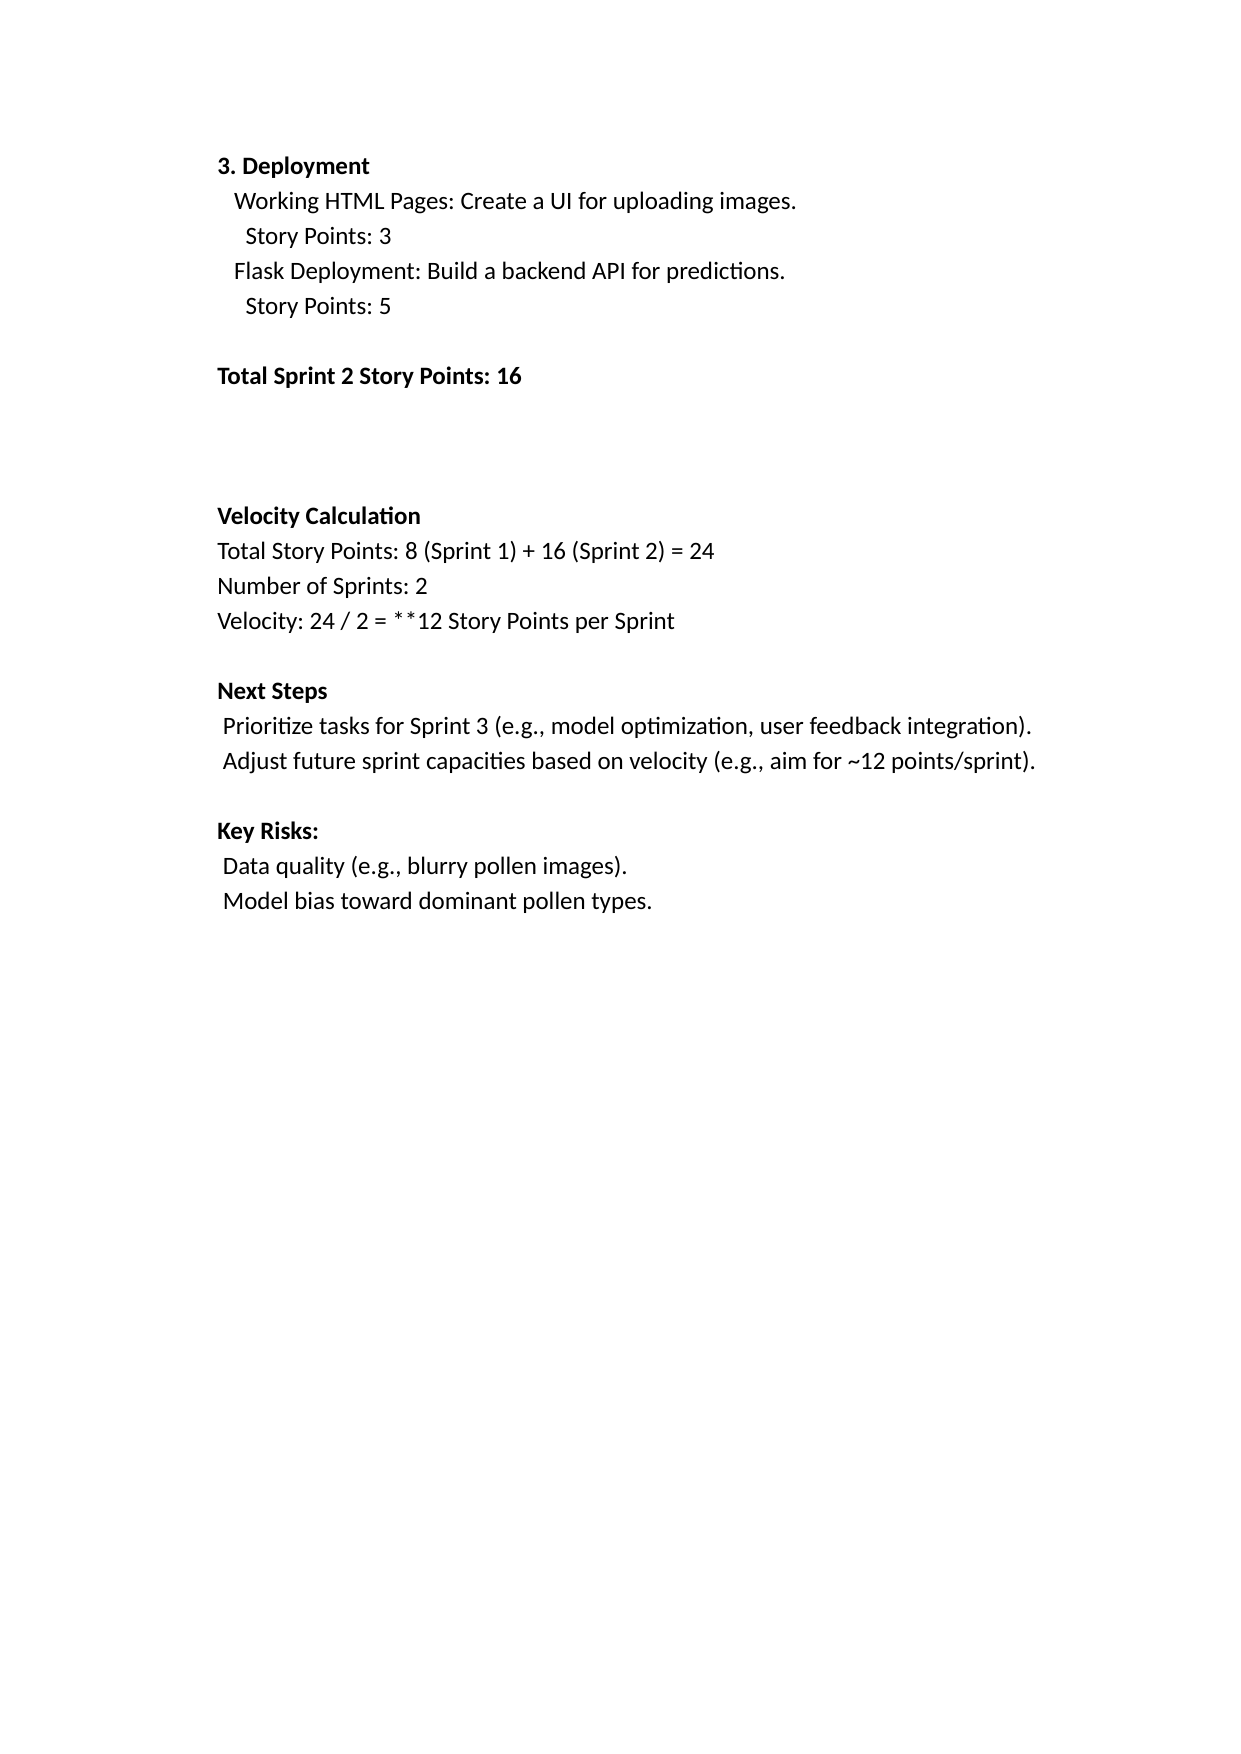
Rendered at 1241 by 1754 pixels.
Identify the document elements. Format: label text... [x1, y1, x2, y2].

list 3. Deployment Working HTML Pages: Create a UI for uploading images. Story Points: 3 Flask Deployment: Build a backend API for predictions. Story Points: 5 Total Sprint 2 Story Points: 16 Velocity Calculation Total Story Points: 8 (Sprint 1) + 16 (Sprint 2) = 24 Number of Sprints: 2 Velocity: 24 / 2 = **12 Story Points per Sprint Next Steps Prioritize tasks for Sprint 3 (e.g., model optimization, user feedback integration). Adjust future sprint capacities based on velocity (e.g., aim for ~12 points/sprint). Key Risks: Data quality (e.g., blurry pollen images). Model bias toward dominant pollen types. [179, 150, 1090, 1056]
